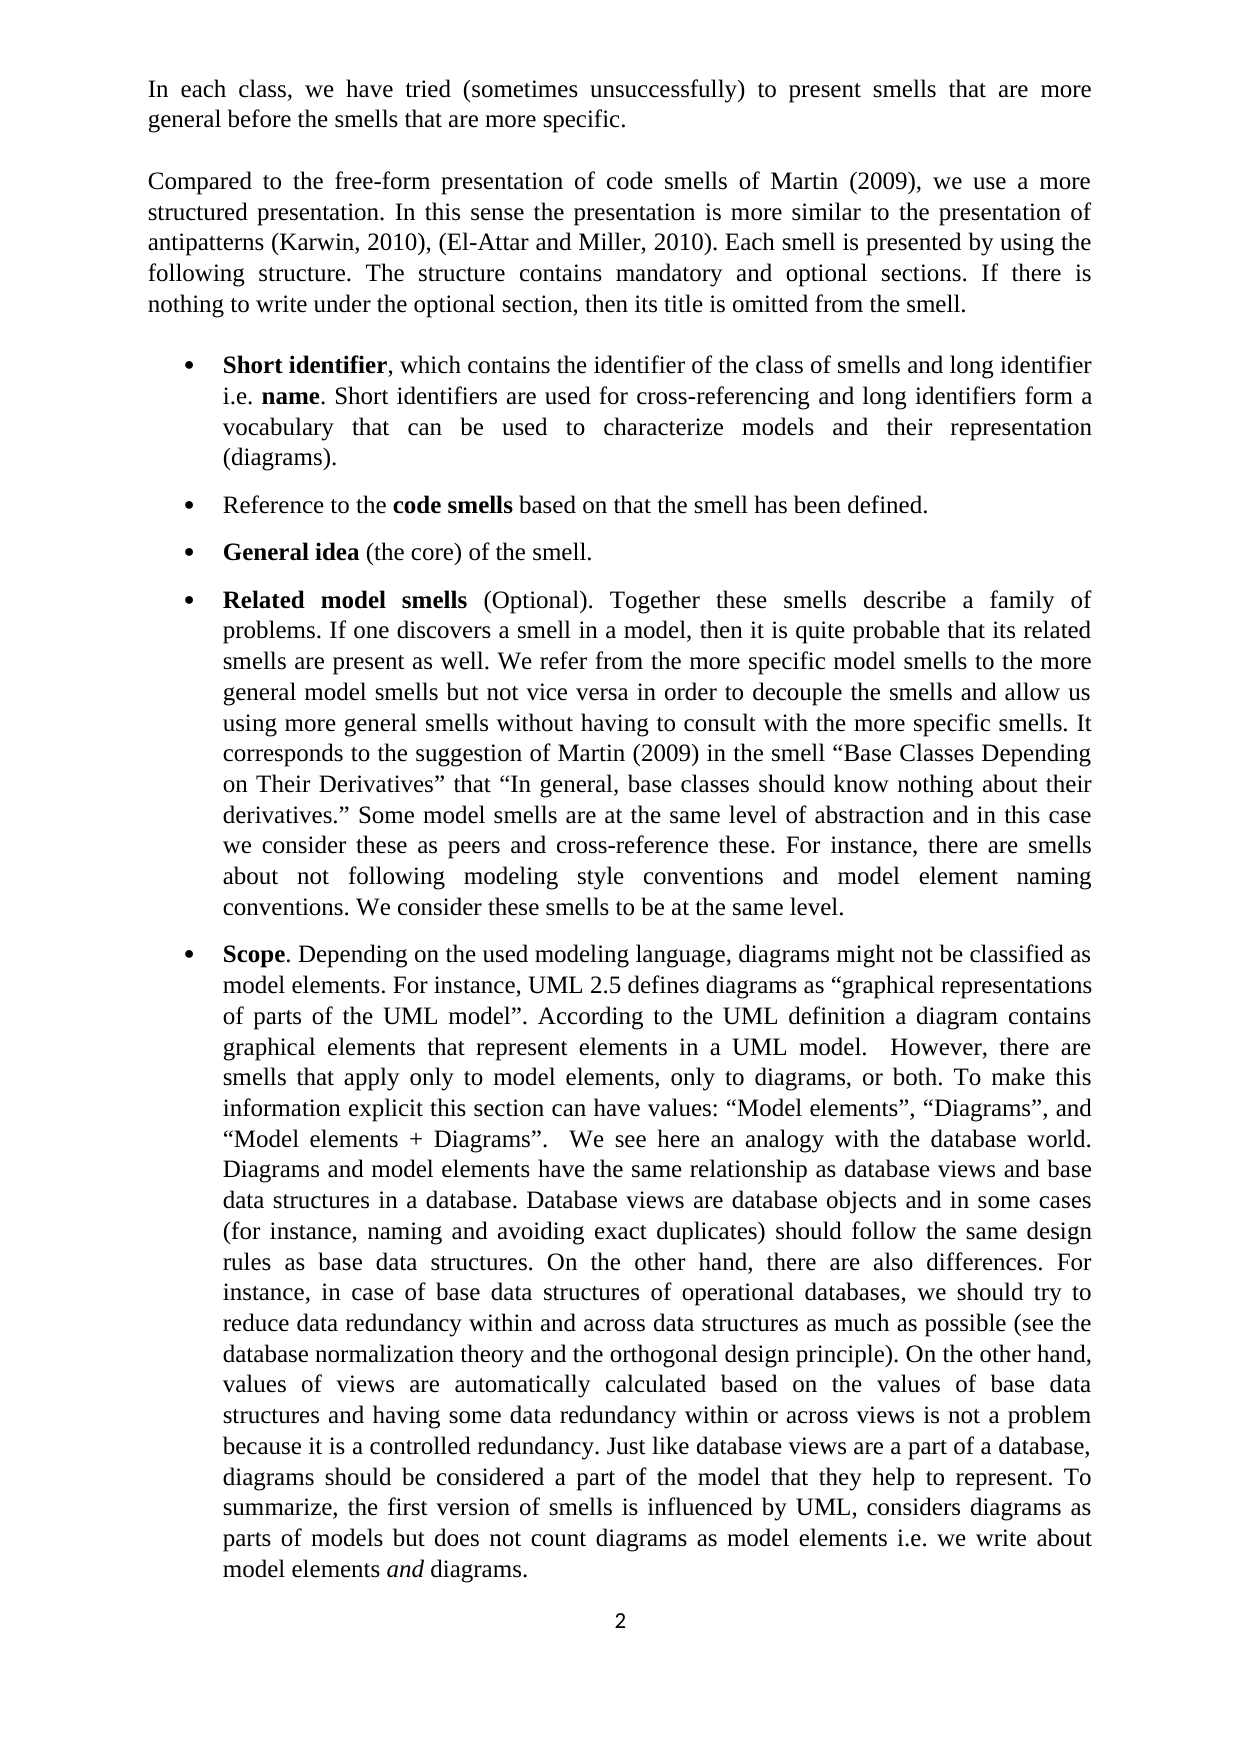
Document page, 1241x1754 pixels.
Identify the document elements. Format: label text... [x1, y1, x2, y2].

list Scope. Depending on the used modeling language, diagrams might not be classified as model elements. For instance, UML 2.5 defines diagrams as “graphical representations of parts of the UML model”. According to the UML definition a diagram contains graphical elements that represent elements in a UML model. However, there are smells that apply only to model elements, only to diagrams, or both. To make this information explicit this section can have values: “Model elements”, “Diagrams”, and “Model elements + Diagrams”. We see here an analogy with the database world. Diagrams and model elements have the same relationship as database views and base data structures in a database. Database views are database objects and in some cases (for instance, naming and avoiding exact duplicates) should follow the same design rules as base data structures. On the other hand, there are also differences. For instance, in case of base data structures of operational databases, we should try to reduce data redundancy within and across data structures as much as possible (see the database normalization theory and the orthogonal design principle). On the other hand, values of views are automatically calculated based on the values of base data structures and having some data redundancy within or across views is not a problem because it is a controlled redundancy. Just like database views are a part of a database, diagrams should be considered a part of the model that they help to represent. To summarize, the first version of smells is influenced by UML, considers diagrams as parts of models but does not count diagrams as model elements i.e. we write about model elements and diagrams. [185, 939, 1093, 1583]
list General idea (the core) of the smell. [185, 537, 1093, 566]
list Reference to the code smells based on that the smell has been defined. [185, 490, 1093, 519]
list Related model smells (Optional). Together these smells describe a family of problems. If one discovers a smell in a model, then it is quite probable that its related smells are present as well. We refer from the more specific model smells to the more general model smells but not vice versa in order to decouple the smells and allow us using more general smells without having to consult with the more specific smells. It corresponds to the suggestion of Martin (2009) in the smell “Base Classes Depending on Their Derivatives” that “In general, base classes should know nothing about their derivatives.” Some model smells are at the same level of abstraction and in this case we consider these as peers and cross-reference these. For instance, there are smells about not following modeling style conventions and model element naming conventions. We consider these smells to be at the same level. [185, 585, 1093, 921]
text In each class, we have tried (sometimes unsuccessfully) to present smells that are more general before the smells that are more specific. [148, 74, 1093, 133]
text Compared to the free-form presentation of code smells of Martin (2009), we use a more structured presentation. In this sense the presentation is more similar to the presentation of antipatterns (Karwin, 2010), (El-Attar and Miller, 2010). Each smell is presented by using the following structure. The structure contains mandatory and optional sections. If there is nothing to write under the optional section, then its title is omitted from the smell. [148, 166, 1093, 318]
list Short identifier, which contains the identifier of the class of smells and long identifier i.e. name. Short identifiers are used for cross‑referencing and long identifiers form a vocabulary that can be used to characterize models and their representation (diagrams). [185, 350, 1093, 471]
